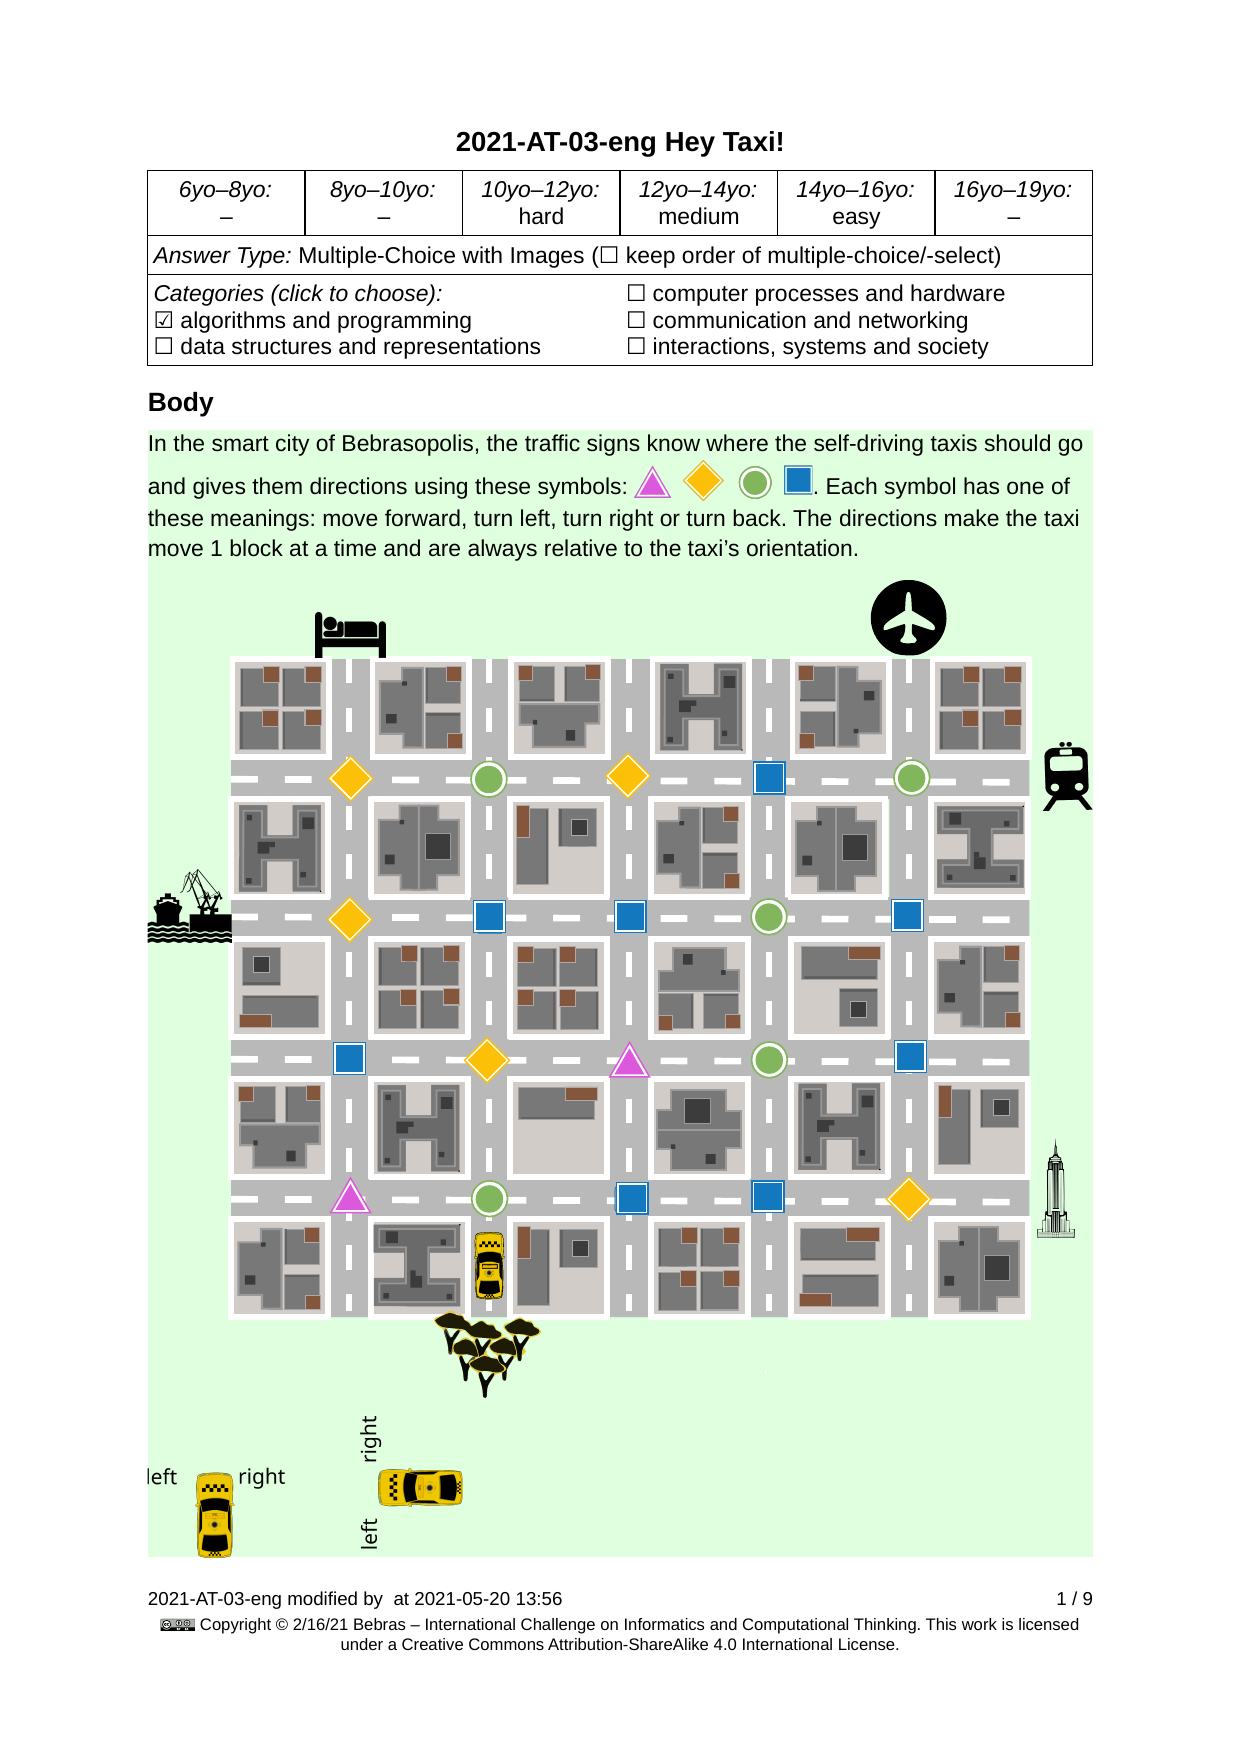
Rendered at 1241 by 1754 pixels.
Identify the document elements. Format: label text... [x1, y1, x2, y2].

text In the smart city of Bebrasopolis, the traffic signs know where the self-driving taxis should go and gives them directions using these symbols: . Each symbol has one of these meanings: move forward, turn left, turn right or turn back. The directions make the taxi move 1 block at a time and are always relative to the taxi’s orientation. [148, 430, 1093, 561]
table_header 8yo–10yo: – [306, 171, 462, 235]
table_header 16yo–19yo: – [936, 171, 1092, 235]
table_header 14yo–16yo: easy [778, 171, 934, 235]
table_header 10yo–12yo: hard [463, 171, 619, 235]
subtitle Body [148, 387, 1093, 417]
table_header 12yo–14yo: medium [621, 171, 777, 235]
table_cell Categories (click to choose): ☑ algorithms and programming ☐ data structures and representations [148, 275, 620, 365]
subtitle 2021-AT-03-eng Hey Taxi! [148, 125, 1093, 157]
picture [147, 1416, 463, 1558]
table_header 6yo–8yo: – [148, 171, 304, 235]
table_cell Answer Type: Multiple-Choice with Images (☐ keep order of multiple-choice/-select) [148, 236, 1092, 274]
picture [634, 460, 813, 501]
table_cell ☐ computer processes and hardware ☐ communication and networking ☐ interactions, systems and society [620, 275, 1092, 365]
